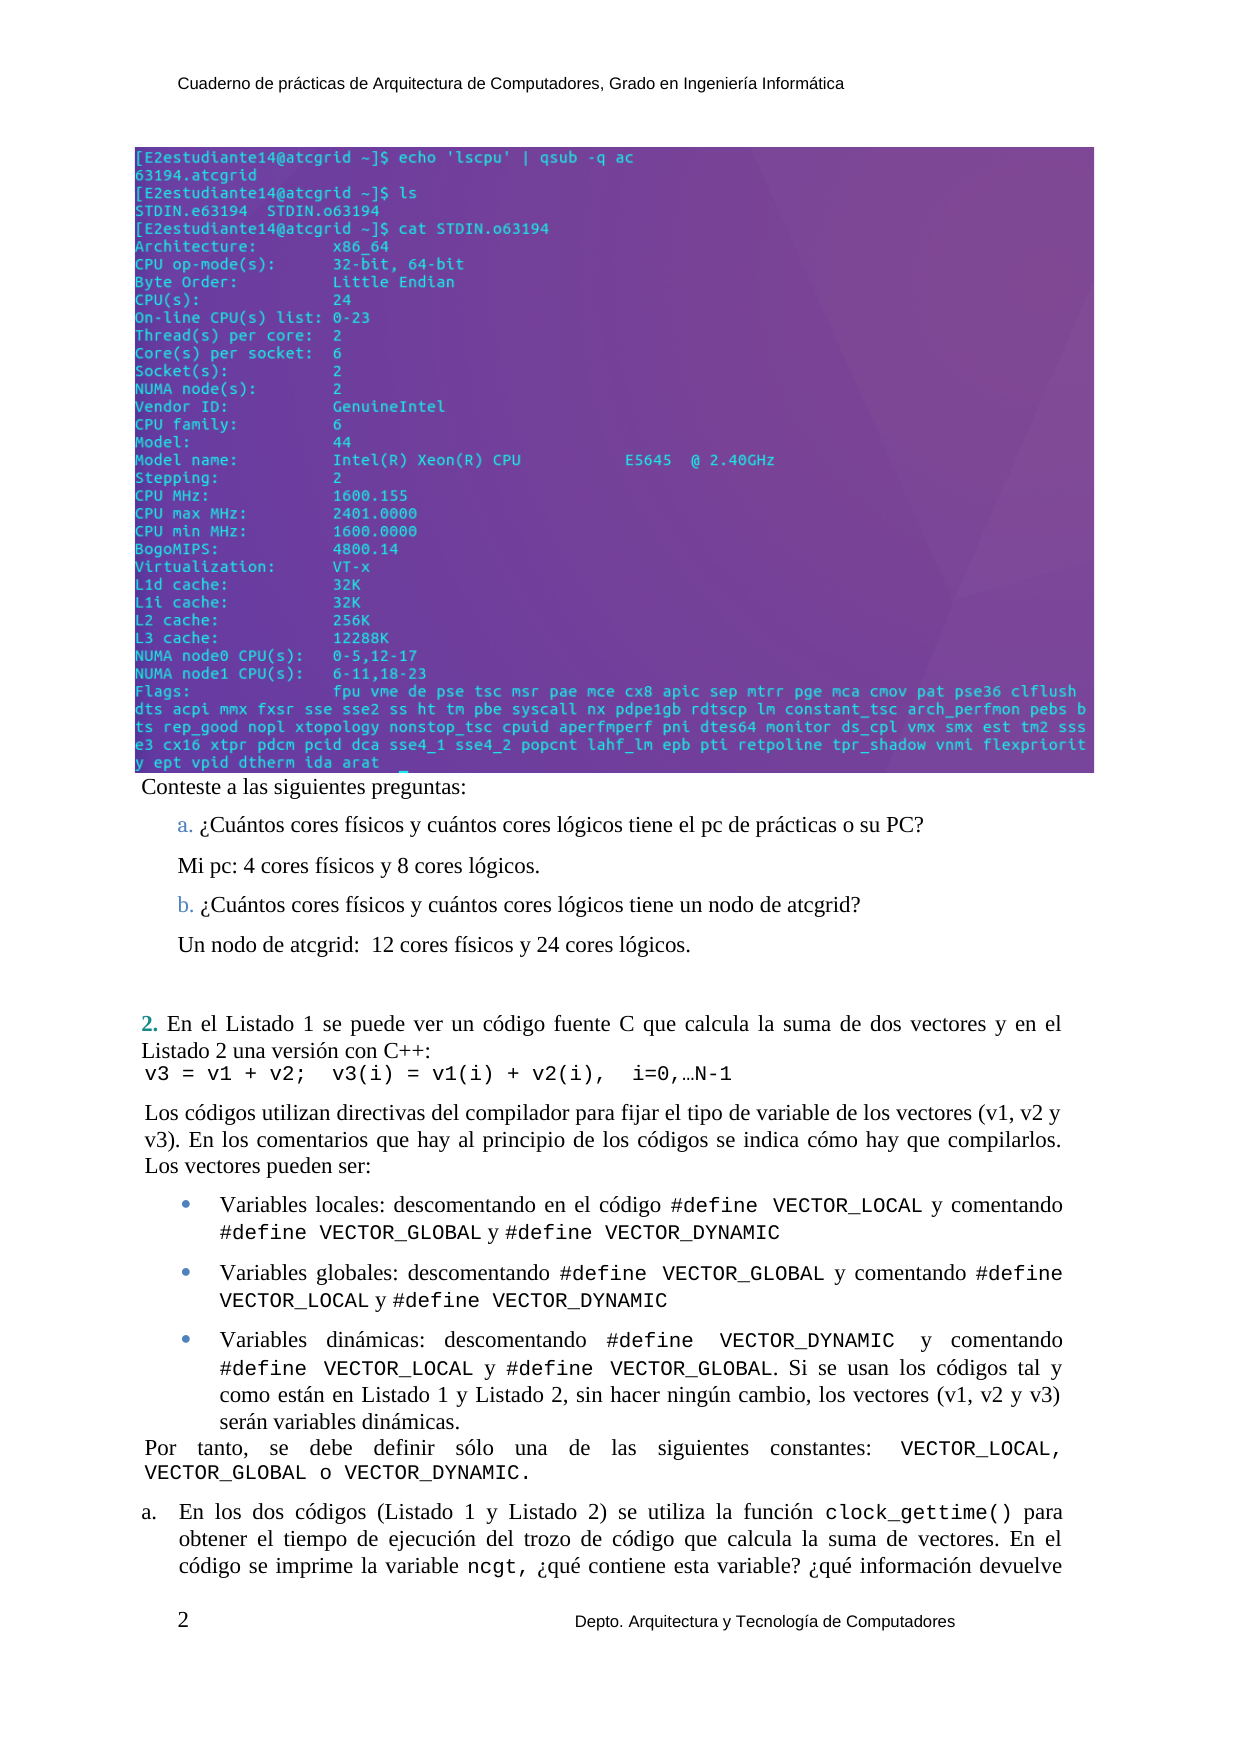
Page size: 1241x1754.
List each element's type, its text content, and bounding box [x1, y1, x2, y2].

text Los códigos utilizan directivas del compilador para fijar el tipo de variable de los vectores (v1, v2 y v3). En los comentarios que hay al principio de los códigos se indica cómo hay que compilarlos. Los vectores pueden ser: [144, 1099, 1063, 1178]
list Mi pc: 4 cores físicos y 8 cores lógicos. [177, 852, 1063, 879]
list Variables globales: descomentando #define VECTOR_GLOBAL y comentando #define VECTOR_LOCAL y #define VECTOR_DYNAMIC [182, 1258, 1063, 1314]
list En los dos códigos (Listado 1 y Listado 2) se utiliza la función clock_gettime() para obtener el tiempo de ejecución del trozo de código que calcula la suma de vectores. En el código se imprime la variable ncgt, ¿qué contiene esta variable? ¿qué información devuelve [141, 1498, 1063, 1579]
text b. ¿Cuántos cores físicos y cuántos cores lógicos tiene un nodo de atcgrid? [177, 891, 1063, 918]
list Variables dinámicas: descomentando #define VECTOR_DYNAMIC y comentando #define VECTOR_LOCAL y #define VECTOR_GLOBAL. Si se usan los códigos tal y como están en Listado 1 y Listado 2, sin hacer ningún cambio, los vectores (v1, v2 y v3) serán variables dinámicas. [182, 1326, 1063, 1434]
list 2. En el Listado 1 se puede ver un código fuente C que calcula la suma de dos vectores y en el Listado 2 una versión con C++: [103, 1010, 1063, 1063]
list Conteste a las siguientes preguntas: [103, 148, 1063, 799]
text a. ¿Cuántos cores físicos y cuántos cores lógicos tiene el pc de prácticas o su PC? [177, 812, 1063, 839]
picture [134, 147, 1095, 773]
text Por tanto, se debe definir sólo una de las siguientes constantes: VECTOR_LOCAL, VECTOR_GLOBAL o VECTOR_DYNAMIC. [144, 1434, 1063, 1485]
text v3 = v1 + v2; v3(i) = v1(i) + v2(i), i=0,…N-1 [144, 1063, 1063, 1087]
text Un nodo de atcgrid: 12 cores físicos y 24 cores lógicos. [177, 931, 1063, 958]
list Variables locales: descomentando en el código #define VECTOR_LOCAL y comentando #define VECTOR_GLOBAL y #define VECTOR_DYNAMIC [182, 1191, 1063, 1246]
